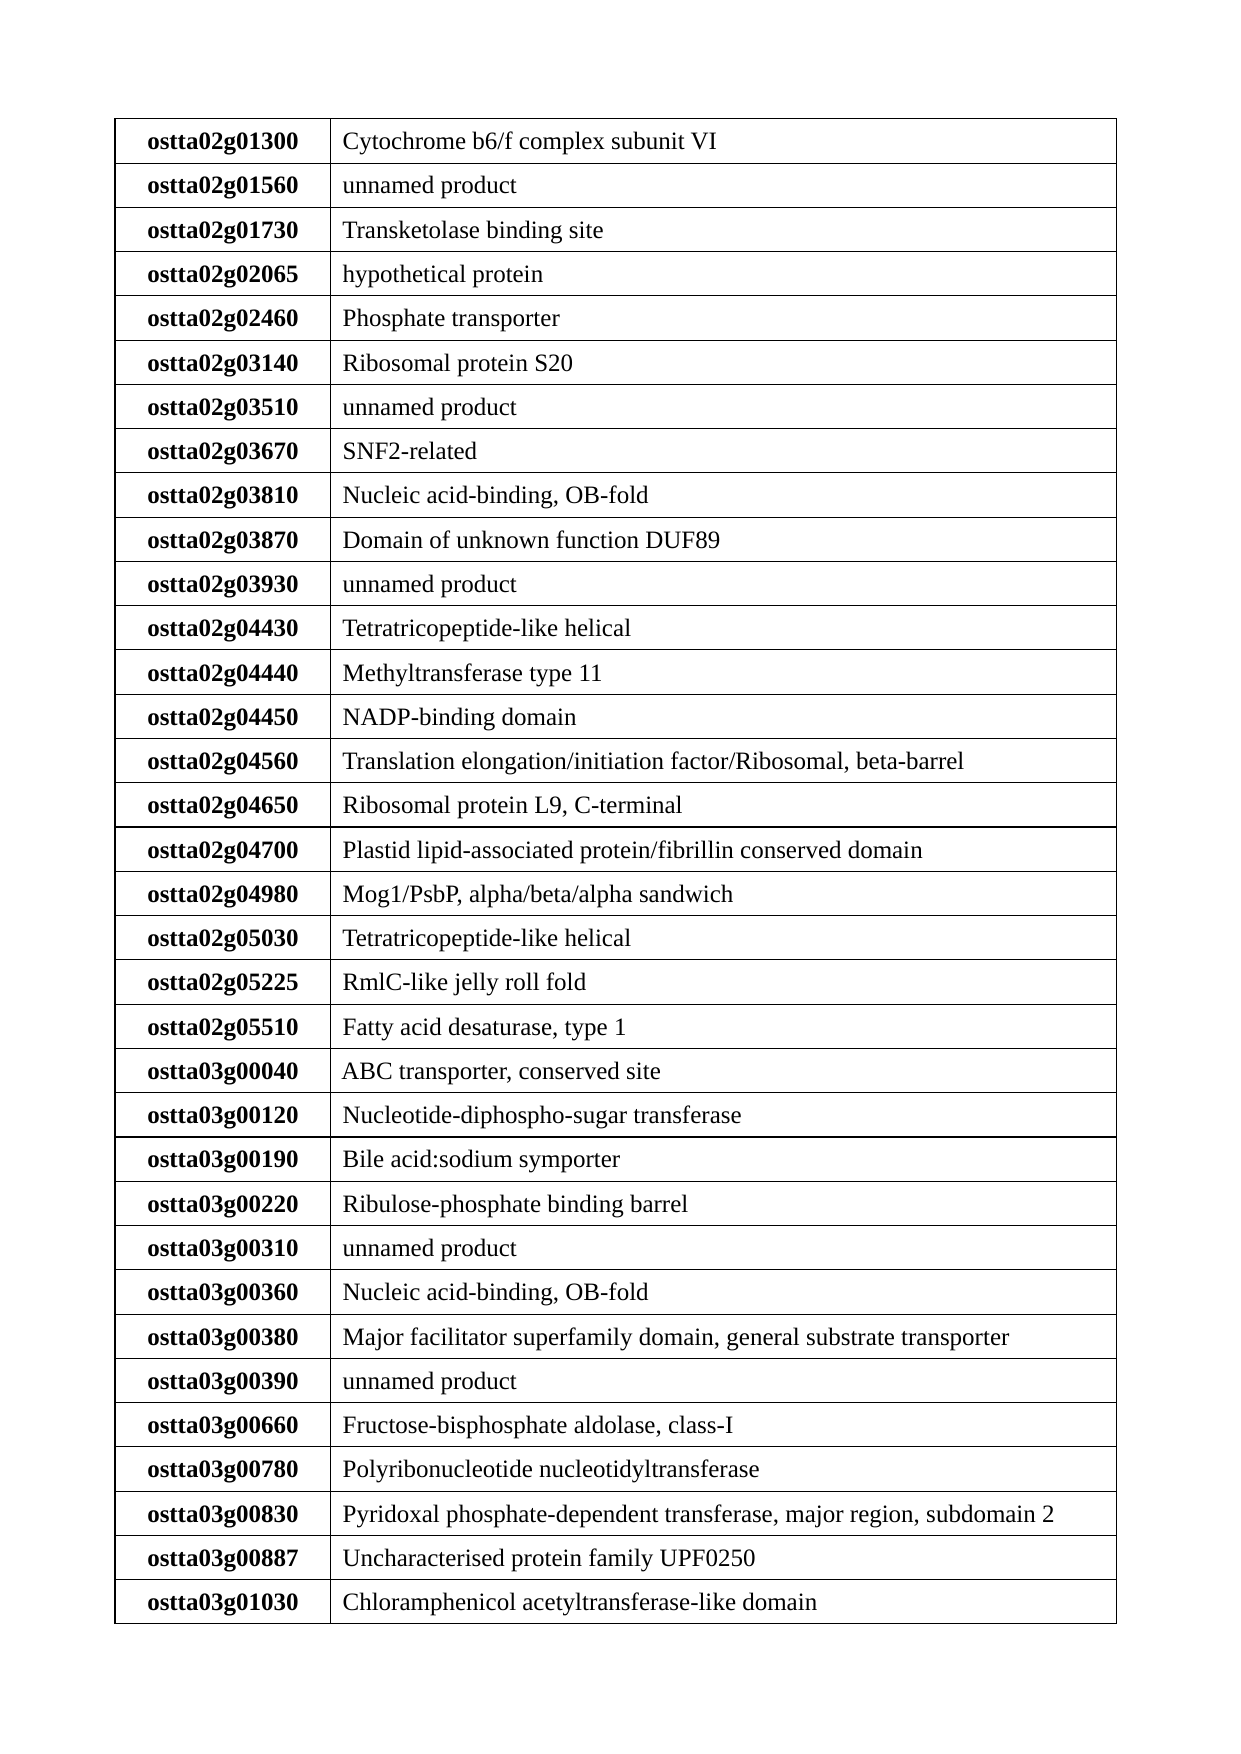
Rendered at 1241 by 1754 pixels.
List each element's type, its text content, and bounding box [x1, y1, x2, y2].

table_cell ostta03g00120 [116, 1093, 330, 1136]
table_cell ostta02g04700 [116, 828, 330, 871]
table_cell Ribosomal protein S20 [331, 341, 1116, 384]
table_cell [1117, 1269, 1240, 1313]
table_cell [1117, 163, 1240, 207]
table_cell [1117, 251, 1240, 295]
table_cell Polyribonucleotide nucleotidyltransferase [331, 1447, 1116, 1491]
table_cell [1117, 561, 1240, 605]
table_cell [1117, 959, 1240, 1003]
table_cell Ribulose-phosphate binding barrel [331, 1182, 1116, 1225]
table_cell [1117, 1136, 1240, 1181]
table_cell Cytochrome b6/f complex subunit VI [331, 119, 1116, 162]
table_cell ostta02g03870 [116, 518, 330, 561]
table_cell Uncharacterised protein family UPF0250 [331, 1536, 1116, 1579]
table_cell Mog1/PsbP, alpha/beta/alpha sandwich [331, 872, 1116, 915]
table_cell [1117, 605, 1240, 649]
table_cell ostta02g03140 [116, 341, 330, 384]
table_cell ostta02g01730 [116, 208, 330, 251]
table_cell ostta03g01030 [116, 1580, 330, 1623]
table_cell ABC transporter, conserved site [331, 1049, 1116, 1092]
table_cell [1117, 1579, 1240, 1623]
table_cell [1117, 295, 1240, 339]
table_cell [1117, 649, 1240, 694]
table_cell [1117, 738, 1240, 782]
table_cell ostta02g03670 [116, 429, 330, 472]
table_cell [1117, 340, 1240, 384]
table_cell [1117, 1181, 1240, 1225]
table_cell ostta02g02460 [116, 296, 330, 339]
table_cell Phosphate transporter [331, 296, 1116, 339]
table_cell [1117, 915, 1240, 959]
table_cell ostta03g00380 [116, 1315, 330, 1358]
table_cell ostta02g04430 [116, 606, 330, 649]
table_cell SNF2-related [331, 429, 1116, 472]
table_cell [1117, 384, 1240, 428]
table_cell unnamed product [331, 562, 1116, 605]
table_cell ostta02g01300 [116, 119, 330, 162]
table_cell ostta02g05030 [116, 916, 330, 959]
table_cell Ribosomal protein L9, C-terminal [331, 783, 1116, 826]
table_cell [1117, 428, 1240, 472]
table_cell ostta02g04440 [116, 650, 330, 694]
table_cell [1117, 1446, 1240, 1491]
table_cell ostta02g01560 [116, 164, 330, 207]
table_cell Plastid lipid-associated protein/fibrillin conserved domain [331, 828, 1116, 871]
table_cell Domain of unknown function DUF89 [331, 518, 1116, 561]
table_cell unnamed product [331, 1226, 1116, 1269]
table_cell [1117, 1048, 1240, 1092]
table_cell unnamed product [331, 164, 1116, 207]
table_cell Pyridoxal phosphate-dependent transferase, major region, subdomain 2 [331, 1492, 1116, 1535]
table_cell ostta02g03930 [116, 562, 330, 605]
table_cell [1117, 1535, 1240, 1579]
table_cell Tetratricopeptide-like helical [331, 606, 1116, 649]
table_cell ostta02g04650 [116, 783, 330, 826]
table_cell Bile acid:sodium symporter [331, 1138, 1116, 1181]
table_cell Transketolase binding site [331, 208, 1116, 251]
table_cell unnamed product [331, 385, 1116, 428]
table_cell [1117, 1358, 1240, 1402]
table_cell Fatty acid desaturase, type 1 [331, 1005, 1116, 1048]
table_cell Chloramphenicol acetyltransferase-like domain [331, 1580, 1116, 1623]
table_cell ostta03g00887 [116, 1536, 330, 1579]
table_cell ostta03g00390 [116, 1359, 330, 1402]
table_cell Translation elongation/initiation factor/Ribosomal, beta-barrel [331, 739, 1116, 782]
table_cell [1117, 517, 1240, 561]
table_cell ostta03g00310 [116, 1226, 330, 1269]
table_cell ostta02g03510 [116, 385, 330, 428]
table_cell Methyltransferase type 11 [331, 650, 1116, 694]
table_cell [1117, 871, 1240, 915]
table_cell [1117, 1004, 1240, 1048]
table_cell ostta03g00660 [116, 1403, 330, 1446]
table_cell ostta03g00190 [116, 1138, 330, 1181]
table_cell ostta03g00830 [116, 1492, 330, 1535]
table_cell [1117, 472, 1240, 517]
table_cell [1117, 1225, 1240, 1269]
table_cell ostta02g05510 [116, 1005, 330, 1048]
table_cell NADP-binding domain [331, 695, 1116, 738]
table_cell unnamed product [331, 1359, 1116, 1402]
table_cell ostta02g02065 [116, 252, 330, 295]
table_cell RmlC-like jelly roll fold [331, 960, 1116, 1003]
table_cell Tetratricopeptide-like helical [331, 916, 1116, 959]
table_cell ostta03g00220 [116, 1182, 330, 1225]
table_cell [1117, 1402, 1240, 1446]
table_cell hypothetical protein [331, 252, 1116, 295]
table_cell [1117, 694, 1240, 738]
table_cell Nucleic acid-binding, OB-fold [331, 1270, 1116, 1313]
table_cell ostta02g04560 [116, 739, 330, 782]
table_cell [1117, 826, 1240, 871]
table_cell [1117, 1314, 1240, 1358]
table_cell ostta02g05225 [116, 960, 330, 1003]
table_cell [1117, 1092, 1240, 1136]
table_cell [1117, 1491, 1240, 1535]
table_cell [1117, 782, 1240, 826]
table_cell ostta02g03810 [116, 473, 330, 517]
table_cell ostta03g00780 [116, 1447, 330, 1491]
table_cell ostta02g04450 [116, 695, 330, 738]
table_cell ostta02g04980 [116, 872, 330, 915]
table_cell Nucleic acid-binding, OB-fold [331, 473, 1116, 517]
table_cell Fructose-bisphosphate aldolase, class-I [331, 1403, 1116, 1446]
table_cell [1117, 207, 1240, 251]
table_cell Nucleotide-diphospho-sugar transferase [331, 1093, 1116, 1136]
table_cell [1117, 118, 1240, 162]
table_cell Major facilitator superfamily domain, general substrate transporter [331, 1315, 1116, 1358]
table_cell ostta03g00360 [116, 1270, 330, 1313]
table_cell ostta03g00040 [116, 1049, 330, 1092]
